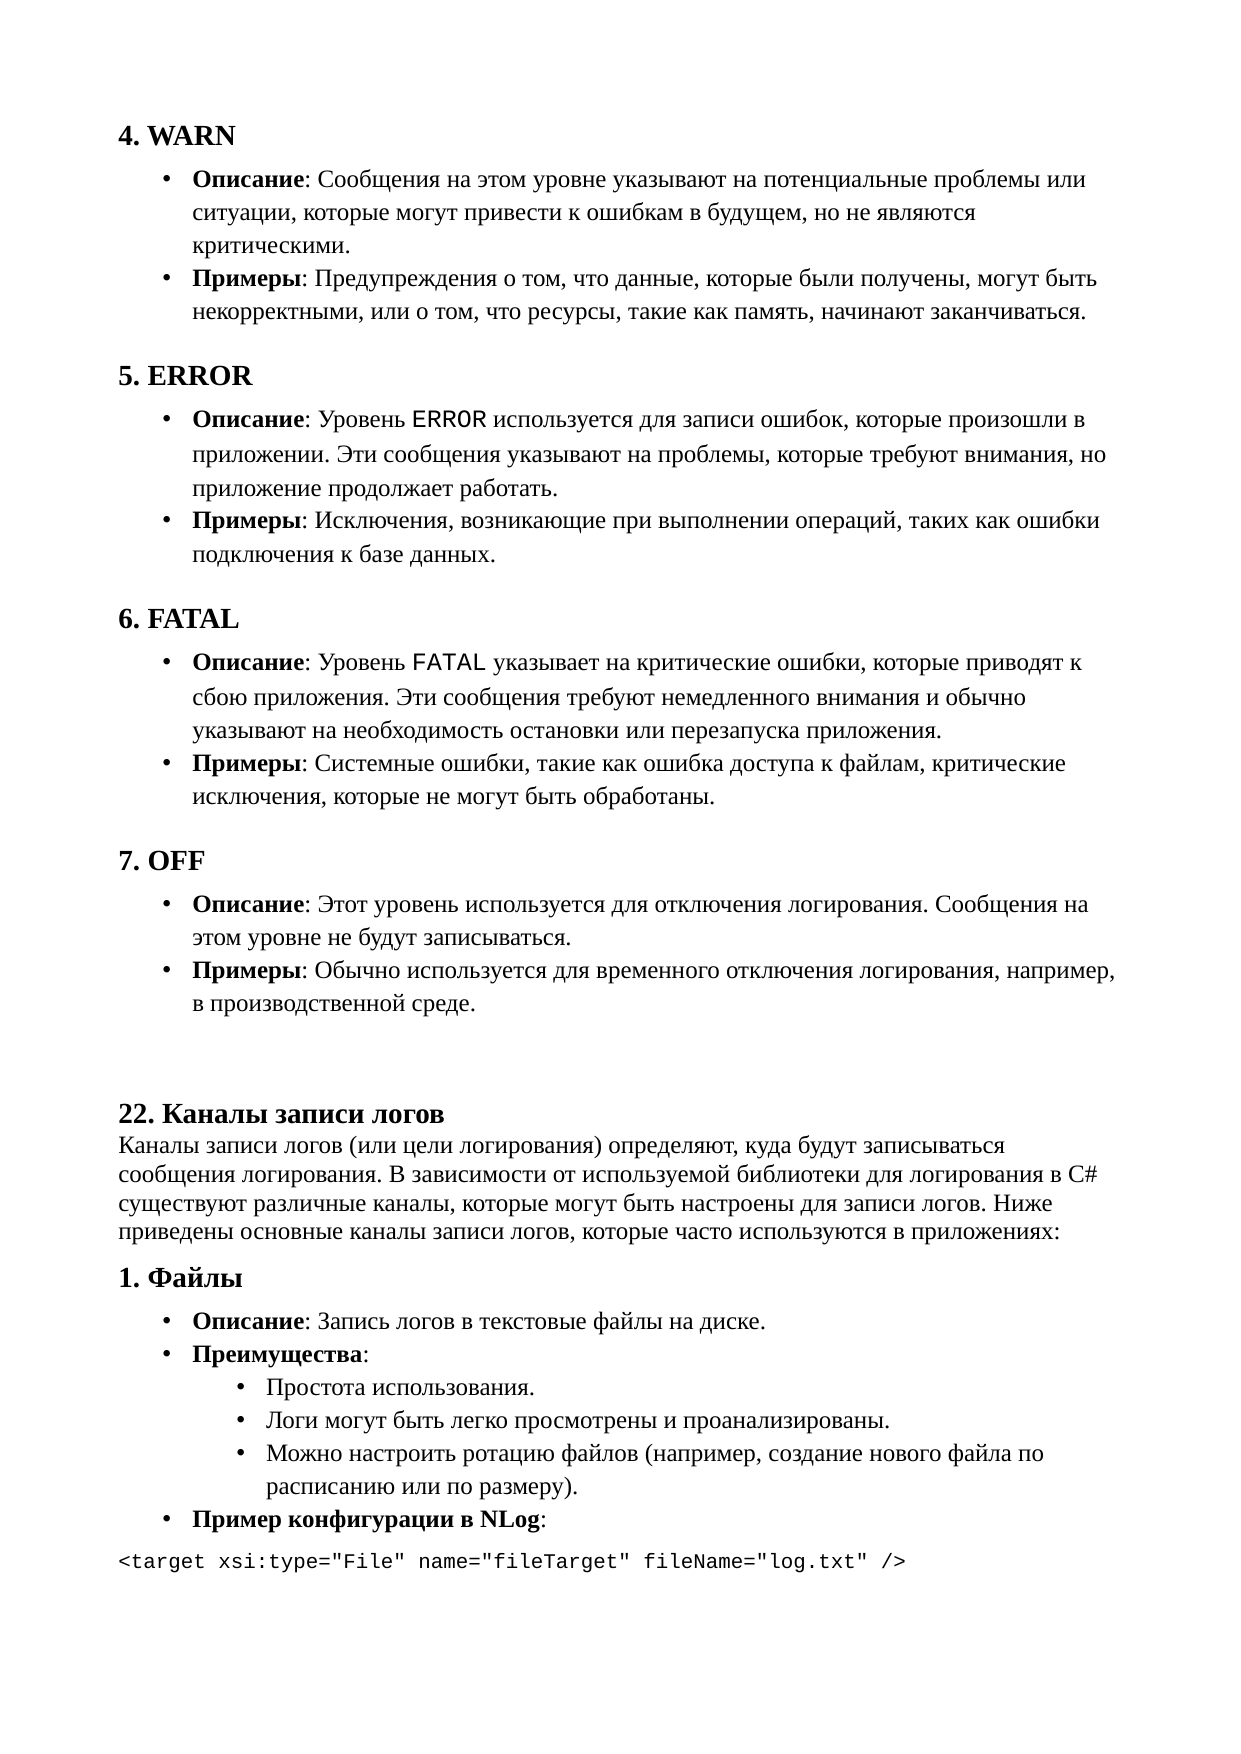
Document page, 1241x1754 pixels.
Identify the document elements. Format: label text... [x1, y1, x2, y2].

text Каналы записи логов (или цели логирования) определяют, куда будут записываться сообщения логирования. В зависимости от используемой библиотеки для логирования в C# существуют различные каналы, которые могут быть настроены для записи логов. Ниже приведены основные каналы записи логов, которые часто используются в приложениях: [118, 1130, 1122, 1245]
subtitle 7. OFF [118, 843, 1122, 877]
list Описание: Уровень FATAL указывает на критические ошибки, которые приводят к сбою приложения. Эти сообщения требуют немедленного внимания и обычно указывают на необходимость остановки или перезапуска приложения. [162, 647, 1122, 744]
subtitle 1. Файлы [118, 1260, 1122, 1293]
text <target xsi:type="File" name="fileTarget" fileName="log.txt" /> [118, 1551, 1122, 1575]
list Примеры: Системные ошибки, такие как ошибка доступа к файлам, критические исключения, которые не могут быть обработаны. [162, 748, 1122, 810]
text 22. Каналы записи логов [118, 1097, 1122, 1130]
list Описание: Запись логов в текстовые файлы на диске. [162, 1306, 1122, 1334]
list Описание: Сообщения на этом уровне указывают на потенциальные проблемы или ситуации, которые могут привести к ошибкам в будущем, но не являются критическими. [162, 164, 1122, 259]
list Примеры: Обычно используется для временного отключения логирования, например, в производственной среде. [162, 955, 1122, 1017]
list Примеры: Исключения, возникающие при выполнении операций, таких как ошибки подключения к базе данных. [162, 506, 1122, 567]
subtitle 6. FATAL [118, 601, 1122, 634]
list Можно настроить ротацию файлов (например, создание нового файла по расписанию или по размеру). [236, 1438, 1122, 1499]
list Преимущества: [162, 1339, 1122, 1367]
list Примеры: Предупреждения о том, что данные, которые были получены, могут быть некорректными, или о том, что ресурсы, такие как память, начинают заканчиваться. [162, 263, 1122, 325]
subtitle 4. WARN [118, 118, 1122, 152]
list Описание: Уровень ERROR используется для записи ошибок, которые произошли в приложении. Эти сообщения указывают на проблемы, которые требуют внимания, но приложение продолжает работать. [162, 404, 1122, 501]
subtitle 5. ERROR [118, 358, 1122, 392]
list Описание: Этот уровень используется для отключения логирования. Сообщения на этом уровне не будут записываться. [162, 889, 1122, 951]
list Логи могут быть легко просмотрены и проанализированы. [236, 1405, 1122, 1433]
list Простота использования. [236, 1372, 1122, 1401]
list Пример конфигурации в NLog: [162, 1504, 1122, 1533]
